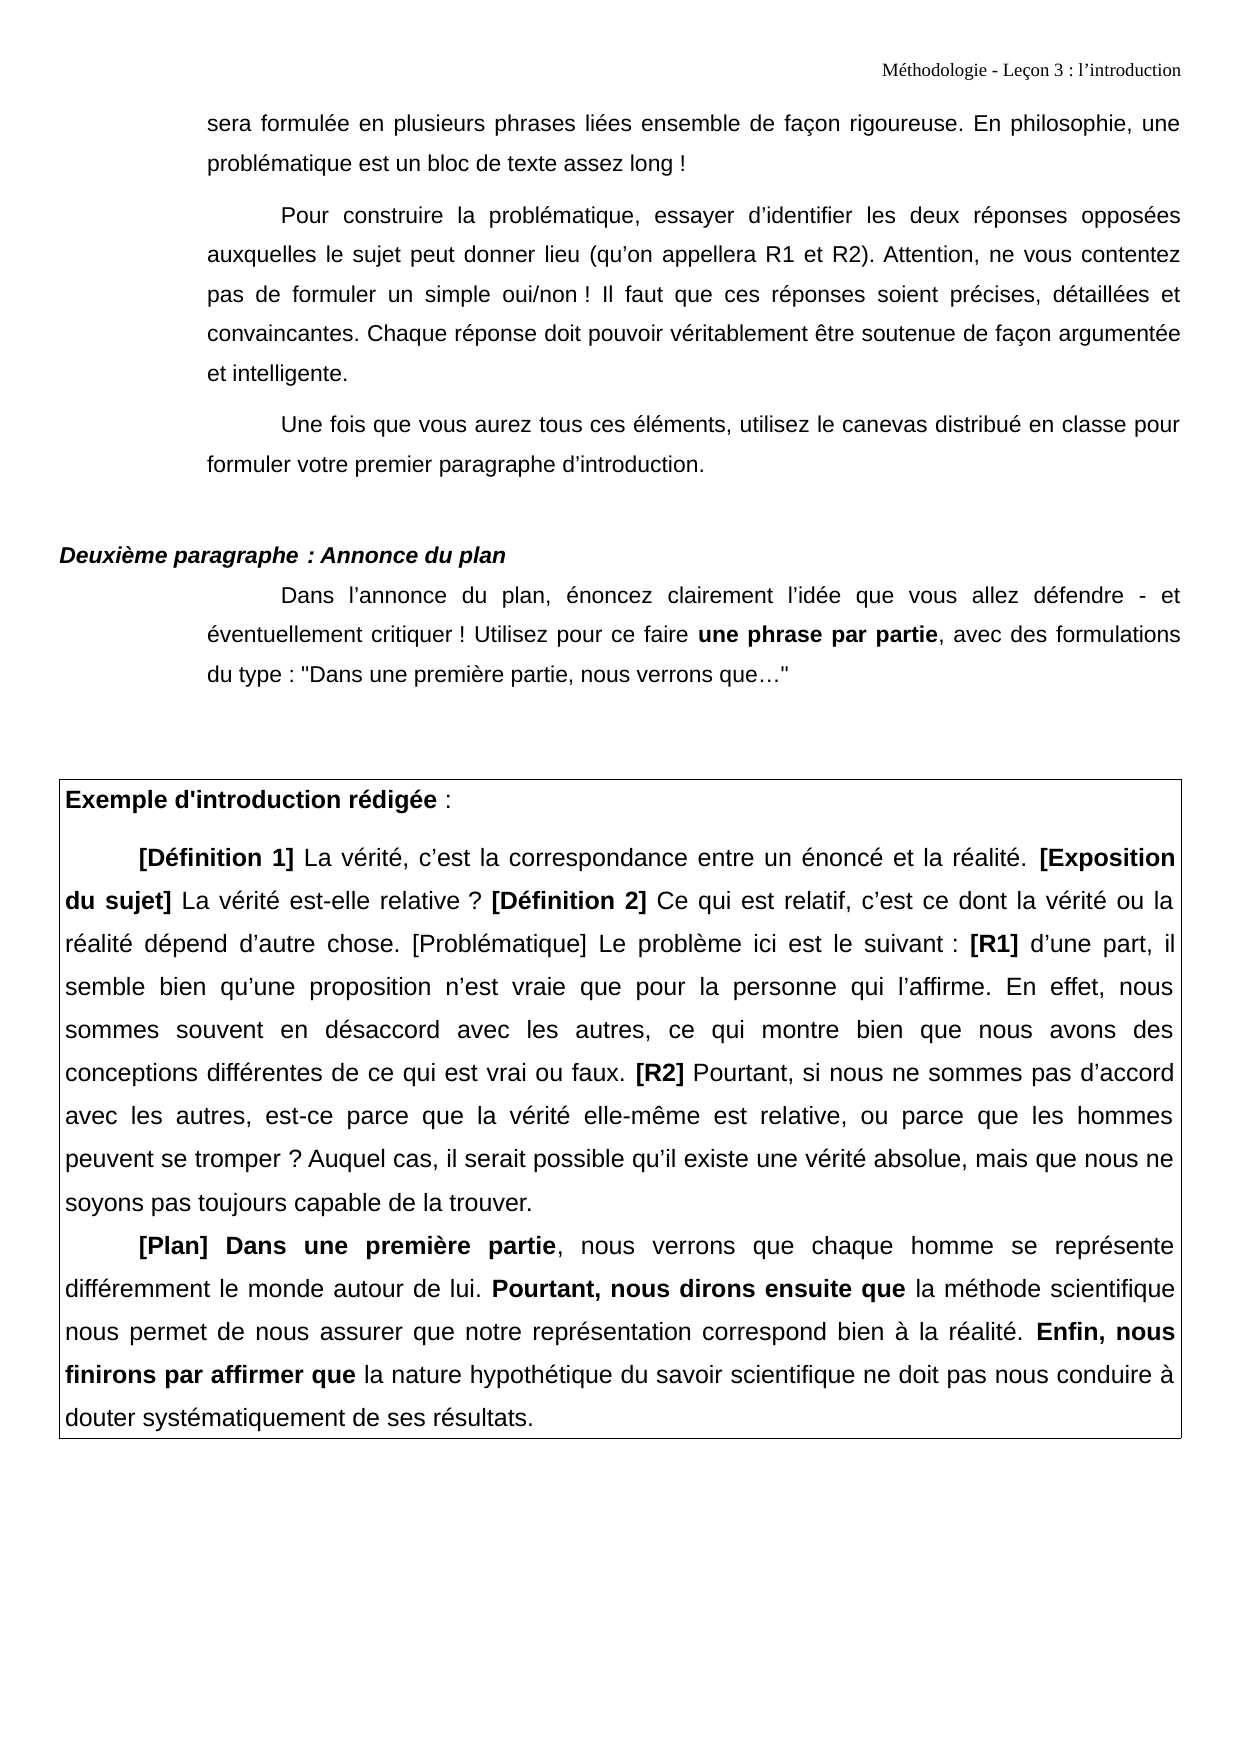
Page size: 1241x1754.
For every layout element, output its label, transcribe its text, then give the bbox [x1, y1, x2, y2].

text Deuxième paragraphe : Annonce du plan [59, 542, 1181, 569]
text sera formulée en plusieurs phrases liées ensemble de façon rigoureuse. En philosophie, une problématique est un bloc de texte assez long ! [207, 110, 1181, 176]
text Dans l’annonce du plan, énoncez clairement l’idée que vous allez défendre - et éventuellement critiquer ! Utilisez pour ce faire une phrase par partie, avec des formulations du type : "Dans une première partie, nous verrons que…" [207, 582, 1181, 687]
text Pour construire la problématique, essayer d’identifier les deux réponses opposées auxquelles le sujet peut donner lieu (qu’on appellera R1 et R2). Attention, ne vous contentez pas de formuler un simple oui/non ! Il faut que ces réponses soient précises, détaillées et convaincantes. Chaque réponse doit pouvoir véritablement être soutenue de façon argumentée et intelligente. [207, 202, 1181, 386]
text Une fois que vous aurez tous ces éléments, utilisez le canevas distribué en classe pour formuler votre premier paragraphe d’introduction. [207, 411, 1181, 477]
table_header Exemple d'introduction rédigée : [Définition 1] La vérité, c’est la correspondance entre un énoncé et la réalité. [Exposition du sujet] La vérité est-elle relative ? [Définition 2] Ce qui est relatif, c’est ce dont la vérité ou la réalité dépend d’autre chose. [Problématique] Le problème ici est le suivant : [R1] d’une part, il semble bien qu’une proposition n’est vraie que pour la personne qui l’affirme. En effet, nous sommes souvent en désaccord avec les autres, ce qui montre bien que nous avons des conceptions différentes de ce qui est vrai ou faux. [R2] Pourtant, si nous ne sommes pas d’accord avec les autres, est-ce parce que la vérité elle-même est relative, ou parce que les hommes peuvent se tromper ? Auquel cas, il serait possible qu’il existe une vérité absolue, mais que nous ne soyons pas toujours capable de la trouver. [Plan] Dans une première partie, nous verrons que chaque homme se représente différemment le monde autour de lui. Pourtant, nous dirons ensuite que la méthode scientifique nous permet de nous assurer que notre représentation correspond bien à la réalité. Enfin, nous finirons par affirmer que la nature hypothétique du savoir scientifique ne doit pas nous conduire à douter systématiquement de ses résultats. [60, 780, 1181, 1438]
